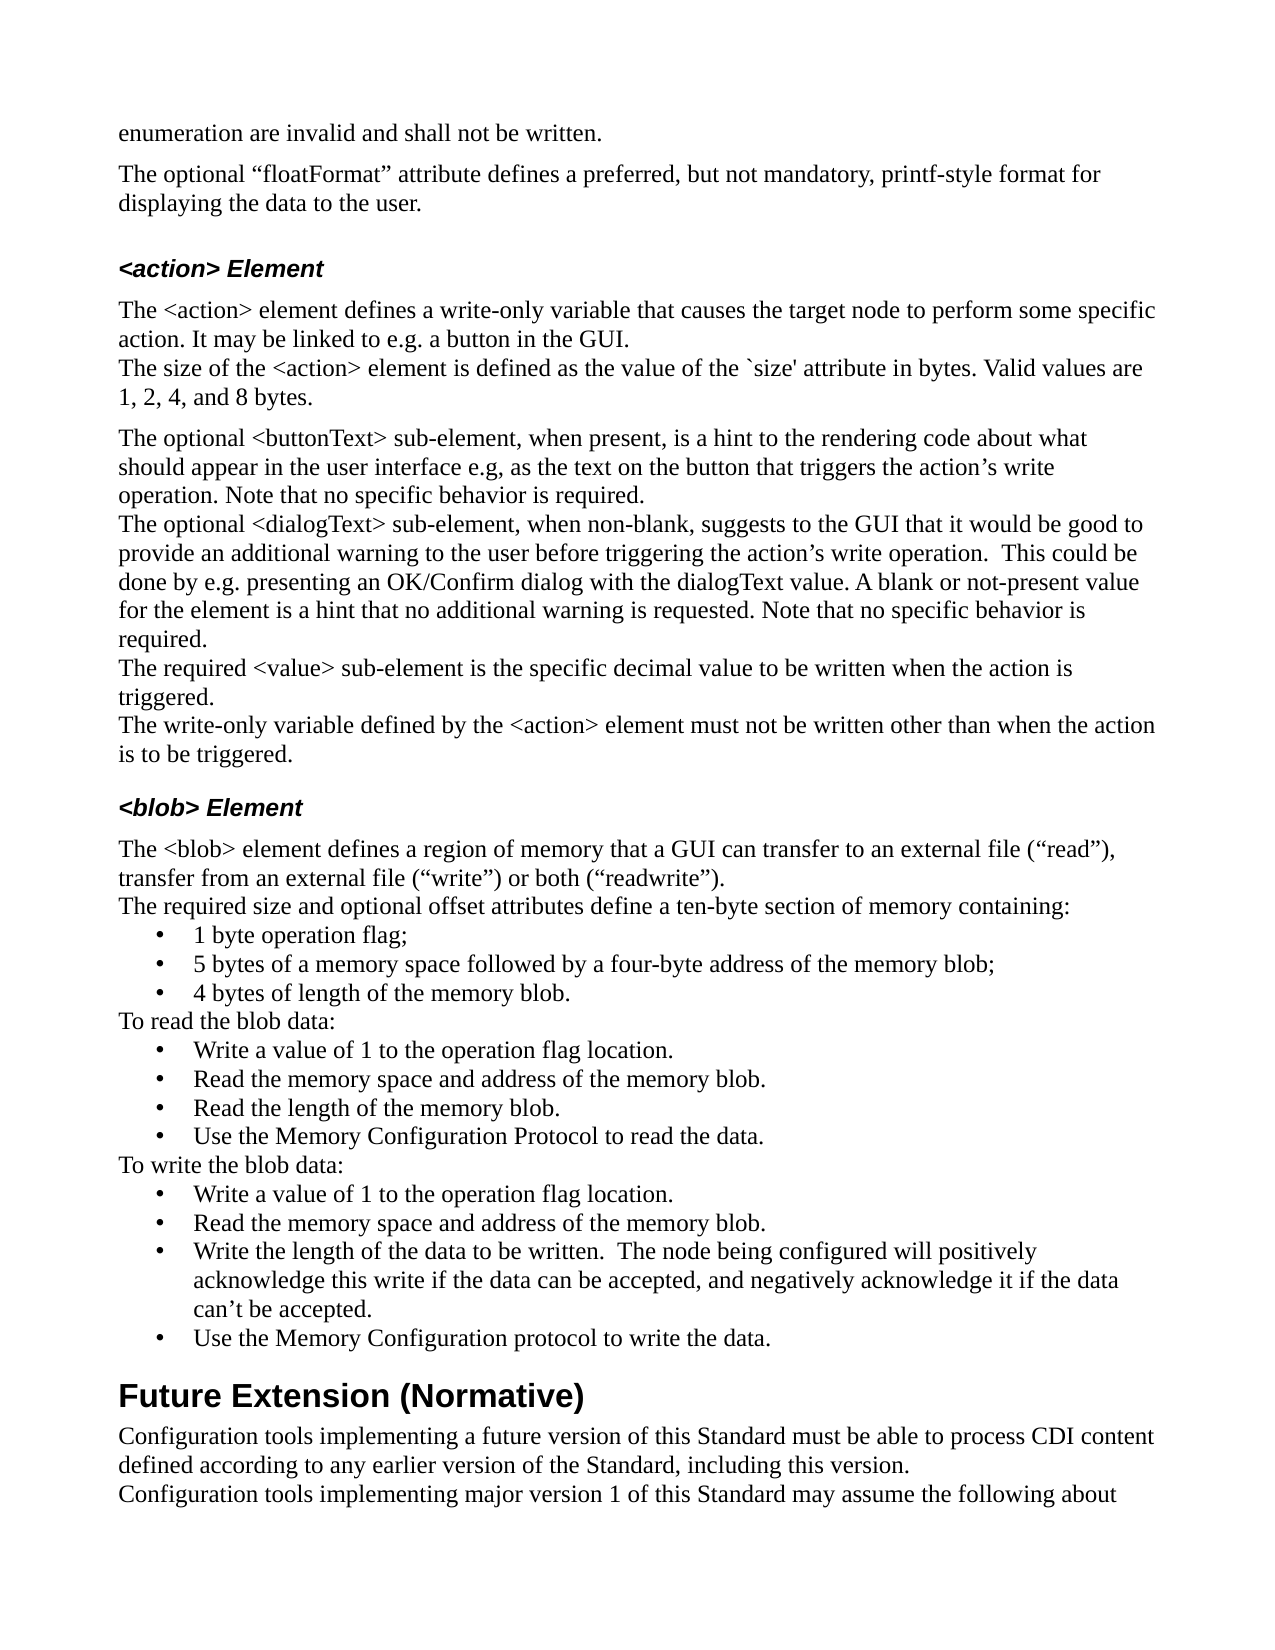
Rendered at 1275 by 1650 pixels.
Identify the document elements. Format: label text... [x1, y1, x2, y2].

text The write-only variable defined by the <action> element must not be written other than when the action is to be triggered. [118, 710, 1157, 768]
text To read the blob data: [118, 1006, 1157, 1035]
list 1 byte operation flag; [156, 920, 1157, 949]
text Configuration tools implementing major version 1 of this Standard may assume the following about [118, 1479, 1157, 1507]
text enumeration are invalid and shall not be written. [118, 118, 1157, 147]
list Write a value of 1 to the operation flag location. [156, 1035, 1157, 1064]
list Write the length of the data to be written. The node being configured will positively acknowledge this write if the data can be accepted, and negatively acknowledge it if the data can’t be accepted. [156, 1236, 1157, 1323]
subtitle <action> Element [118, 254, 1157, 283]
list 4 bytes of length of the memory blob. [156, 978, 1157, 1006]
list Write a value of 1 to the operation flag location. [156, 1179, 1157, 1208]
text The required <value> sub-element is the specific decimal value to be written when the action is triggered. [118, 653, 1157, 710]
text To write the blob data: [118, 1150, 1157, 1179]
text The size of the <action> element is defined as the value of the `size' attribute in bytes. Valid values are 1, 2, 4, and 8 bytes. [118, 353, 1157, 410]
text Configuration tools implementing a future version of this Standard must be able to process CDI content defined according to any earlier version of the Standard, including this version. [118, 1421, 1157, 1479]
list 5 bytes of a memory space followed by a four-byte address of the memory blob; [156, 949, 1157, 978]
list Read the length of the memory blob. [156, 1093, 1157, 1121]
list Use the Memory Configuration protocol to write the data. [156, 1323, 1157, 1351]
text The required size and optional offset attributes define a ten-byte section of memory containing: [118, 891, 1157, 920]
text The optional <buttonText> sub-element, when present, is a hint to the rendering code about what should appear in the user interface e.g, as the text on the button that triggers the action’s write operation. Note that no specific behavior is required. [118, 423, 1157, 509]
subtitle <blob> Element [118, 793, 1157, 821]
text The <blob> element defines a region of memory that a GUI can transfer to an external file (“read”), transfer from an external file (“write”) or both (“readwrite”). [118, 834, 1157, 891]
text The optional “floatFormat” attribute defines a preferred, but not mandatory, printf-style format for displaying the data to the user. [118, 159, 1157, 217]
text The optional <dialogText> sub-element, when non-blank, suggests to the GUI that it would be good to provide an additional warning to the user before triggering the action’s write operation. This could be done by e.g. presenting an OK/Confirm dialog with the dialogText value. A blank or not-present value for the element is a hint that no additional warning is requested. Note that no specific behavior is required. [118, 509, 1157, 653]
list Read the memory space and address of the memory blob. [156, 1208, 1157, 1236]
text The <action> element defines a write-only variable that causes the target node to perform some specific action. It may be linked to e.g. a button in the GUI. [118, 295, 1157, 353]
list Use the Memory Configuration Protocol to read the data. [156, 1121, 1157, 1150]
list Read the memory space and address of the memory blob. [156, 1064, 1157, 1093]
subtitle Future Extension (Normative) [118, 1376, 1157, 1415]
